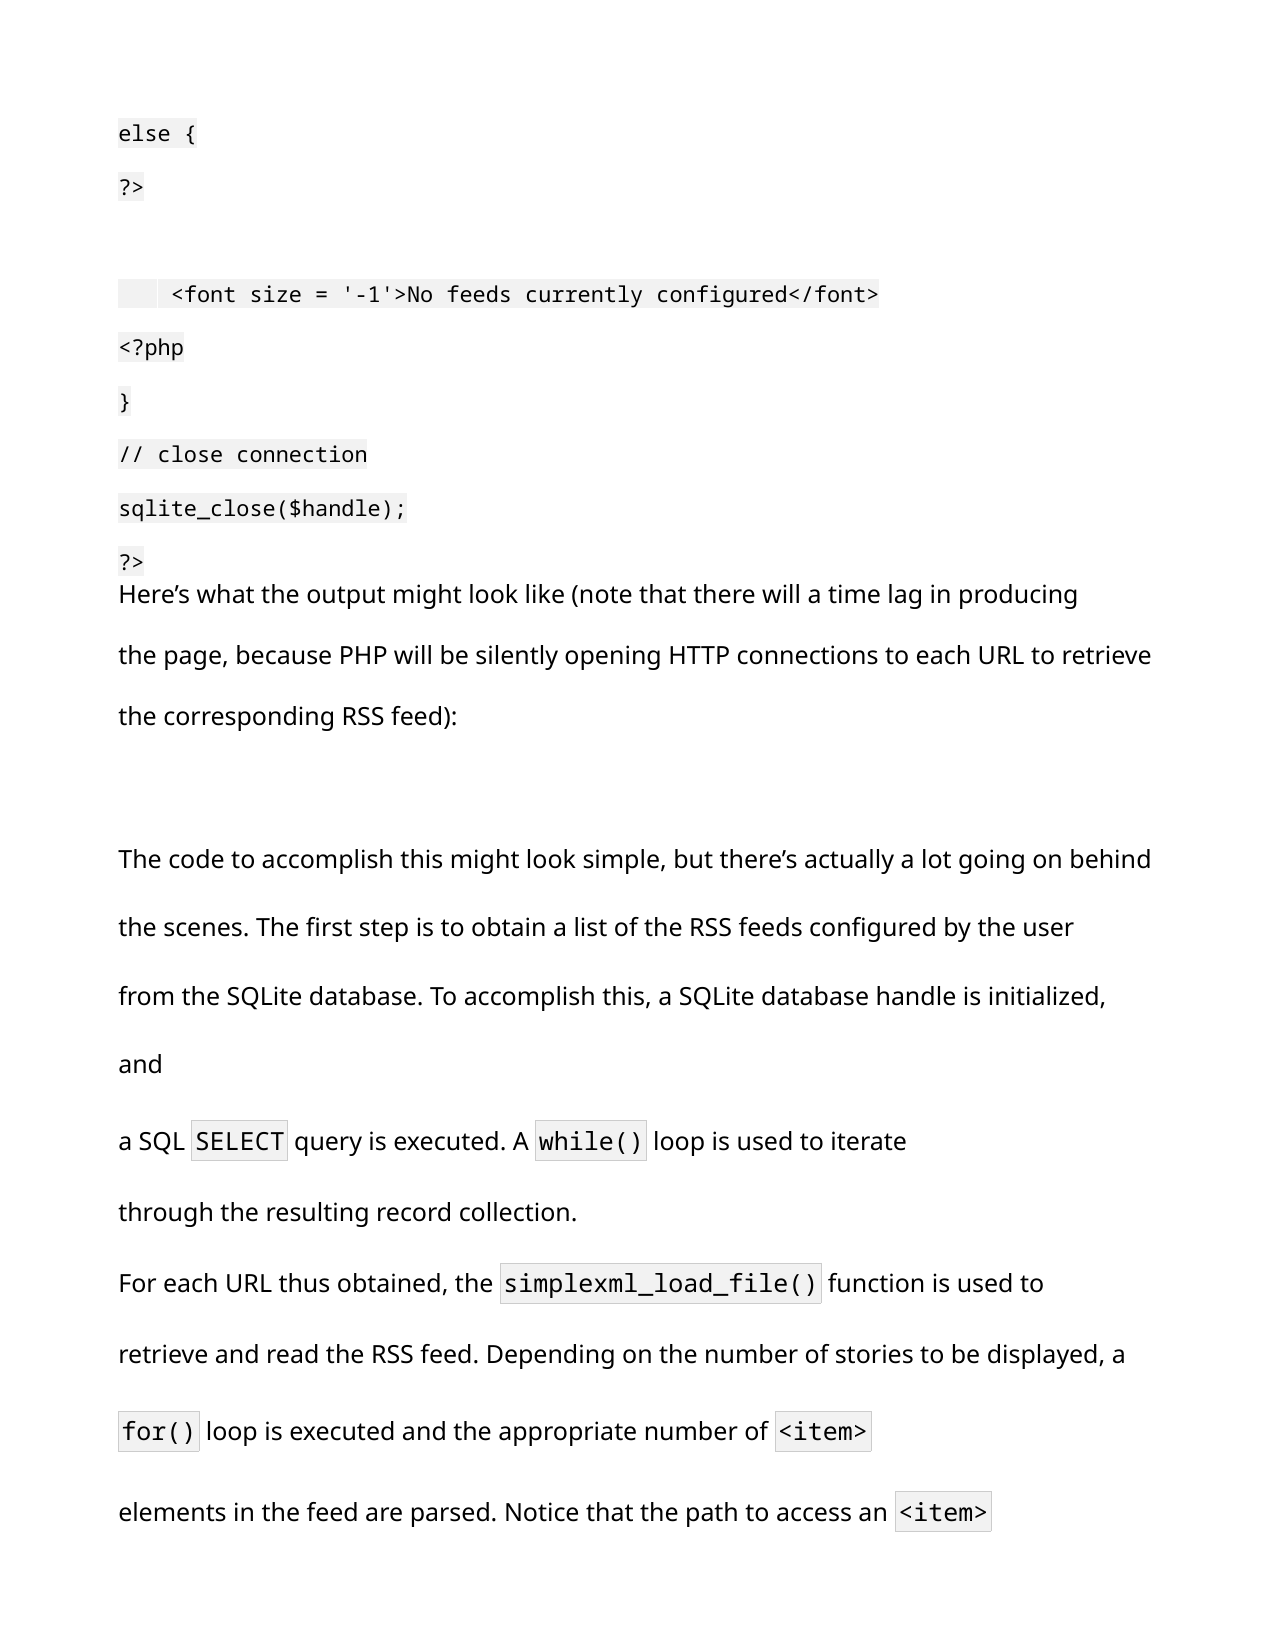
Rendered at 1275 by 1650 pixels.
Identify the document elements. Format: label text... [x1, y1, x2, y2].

text For each URL thus obtained, the simplexml_load_file() function is used to retrieve and read the RSS feed. Depending on the number of stories to be displayed, a for() loop is executed and the appropriate number of <item> elements in the feed are parsed. Notice that the path to access an <item> [118, 1263, 1157, 1531]
text The code to accomplish this might look simple, but there’s actually a lot going on behind the scenes. The first step is to obtain a list of the RSS feeds configured by the user from the SQLite database. To accomplish this, a SQLite database handle is initialized, and a SQL SELECT query is executed. A while() loop is used to iterate through the resulting record collection. [118, 842, 1157, 1229]
text Here’s what the output might look like (note that there will a time lag in producing the page, because PHP will be silently opening HTTP connections to each URL to retrieve the corresponding RSS feed): [118, 576, 1157, 733]
table_header else { ?> <font size = '-1'>No feeds currently configured</font> <?php } // close connection sqlite_close($handle); ?> [118, 118, 1157, 576]
